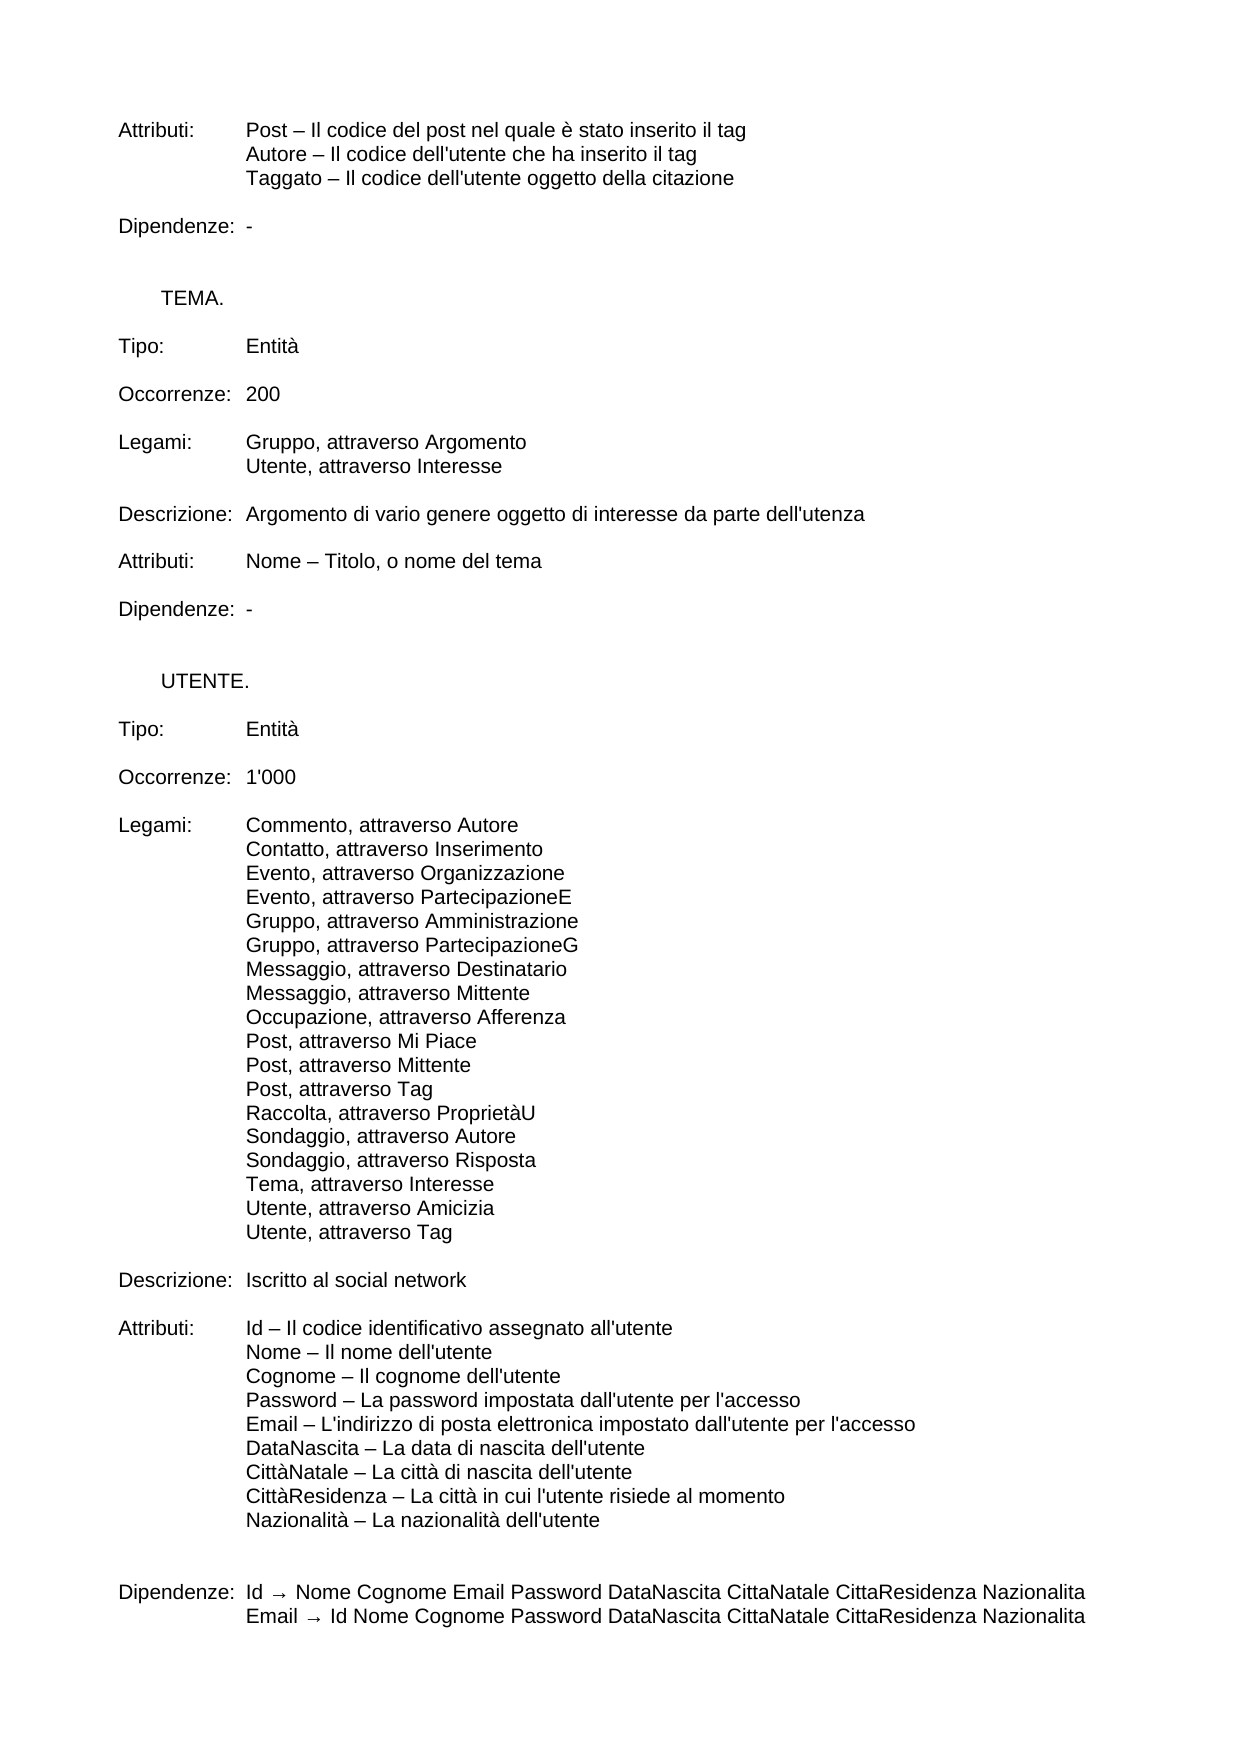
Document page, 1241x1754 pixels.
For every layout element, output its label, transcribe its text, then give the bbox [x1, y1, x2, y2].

text Utente, attraverso Tag [118, 1220, 1122, 1244]
text CittàNatale – La città di nascita dell'utente [118, 1460, 1122, 1484]
text CittàResidenza – La città in cui l'utente risiede al momento [118, 1484, 1122, 1508]
text Occupazione, attraverso Afferenza [118, 1004, 1122, 1028]
text Messaggio, attraverso Destinatario [118, 957, 1122, 981]
text Email → Id Nome Cognome Password DataNascita CittaNatale CittaResidenza Nazionalita [118, 1603, 1122, 1627]
text Post, attraverso Tag [118, 1076, 1122, 1100]
text Post, attraverso Mittente [118, 1052, 1122, 1076]
text DataNascita – La data di nascita dell'utente [118, 1436, 1122, 1460]
text Cognome – Il cognome dell'utente [118, 1364, 1122, 1388]
text Gruppo, attraverso PartecipazioneG [118, 933, 1122, 957]
text Dipendenze: - [118, 597, 1122, 621]
text Tipo: Entità [118, 717, 1122, 741]
text Dipendenze: Id → Nome Cognome Email Password DataNascita CittaNatale CittaResidenza Nazionalita [118, 1579, 1122, 1603]
text Evento, attraverso Organizzazione [118, 861, 1122, 885]
text Sondaggio, attraverso Risposta [118, 1148, 1122, 1172]
text Autore – Il codice dell'utente che ha inserito il tag [118, 142, 1122, 166]
text Password – La password impostata dall'utente per l'accesso [118, 1388, 1122, 1412]
text Nome – Il nome dell'utente [118, 1340, 1122, 1364]
text Email – L'indirizzo di posta elettronica impostato dall'utente per l'accesso [118, 1412, 1122, 1436]
text Raccolta, attraverso ProprietàU [118, 1100, 1122, 1124]
text Tipo: Entità [118, 334, 1122, 358]
text Legami: Gruppo, attraverso Argomento [118, 429, 1122, 453]
text Dipendenze: - [118, 214, 1122, 238]
text Utente, attraverso Interesse [118, 453, 1122, 477]
text Attributi: Id – Il codice identificativo assegnato all'utente [118, 1316, 1122, 1340]
text Nazionalità – La nazionalità dell'utente [118, 1508, 1122, 1532]
text Descrizione: Iscritto al social network [118, 1268, 1122, 1292]
text Gruppo, attraverso Amministrazione [118, 909, 1122, 933]
text Occorrenze: 1'000 [118, 765, 1122, 789]
text Sondaggio, attraverso Autore [118, 1124, 1122, 1148]
text Legami: Commento, attraverso Autore [118, 813, 1122, 837]
text Post, attraverso Mi Piace [118, 1028, 1122, 1052]
text Contatto, attraverso Inserimento [118, 837, 1122, 861]
text Descrizione: Argomento di vario genere oggetto di interesse da parte dell'utenza [118, 477, 1122, 525]
text UTENTE. [118, 669, 1122, 693]
text Evento, attraverso PartecipazioneE [118, 885, 1122, 909]
text Utente, attraverso Amicizia [118, 1196, 1122, 1220]
text TEMA. [118, 286, 1122, 310]
text Taggato – Il codice dell'utente oggetto della citazione [118, 166, 1122, 190]
text Tema, attraverso Interesse [118, 1172, 1122, 1196]
text Attributi: Nome – Titolo, o nome del tema [118, 549, 1122, 573]
text Attributi: Post – Il codice del post nel quale è stato inserito il tag [118, 118, 1122, 142]
text Occorrenze: 200 [118, 382, 1122, 406]
text Messaggio, attraverso Mittente [118, 981, 1122, 1004]
